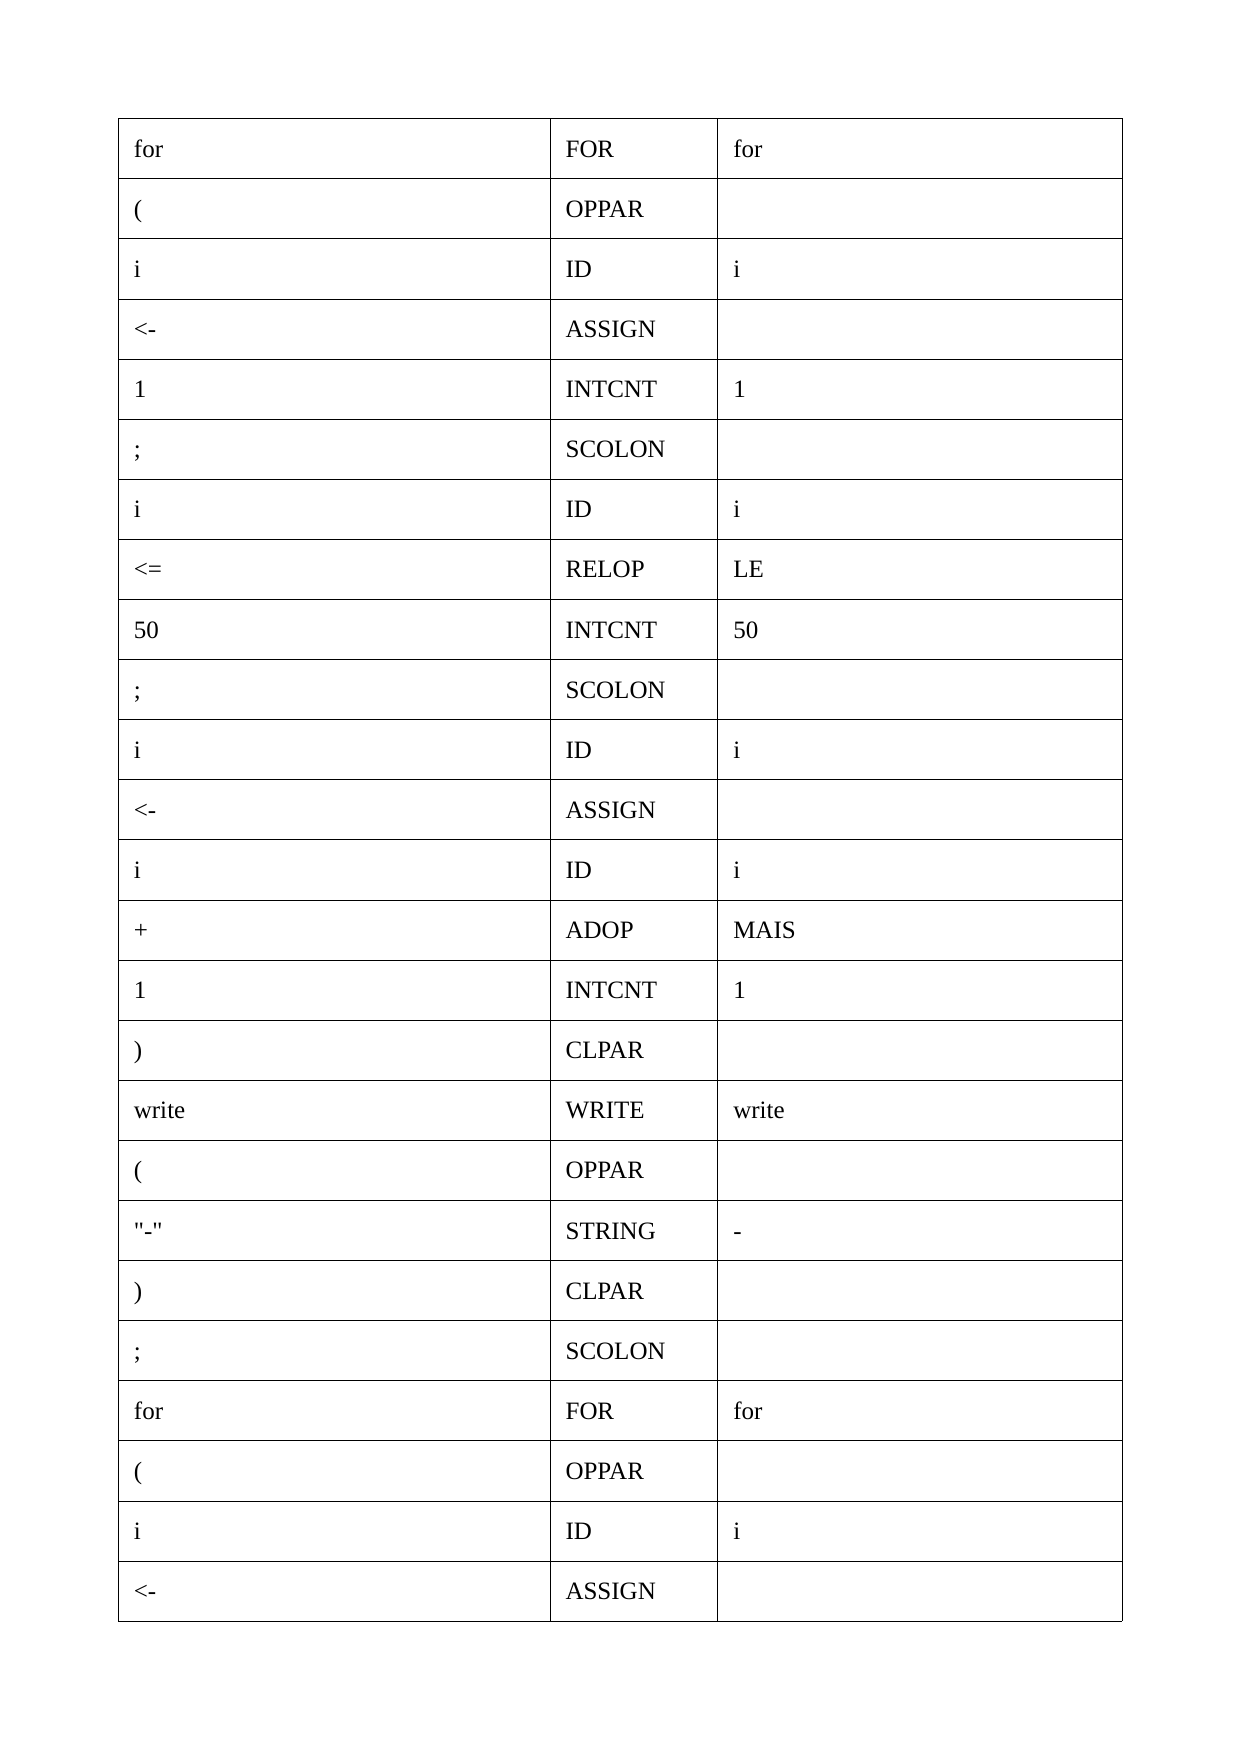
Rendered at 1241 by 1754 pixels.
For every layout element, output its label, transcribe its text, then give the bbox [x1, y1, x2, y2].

table_cell ID [551, 239, 717, 298]
table_cell SCOLON [551, 1321, 717, 1380]
table_cell 50 [119, 600, 550, 659]
table_cell i [119, 480, 550, 539]
table_cell write [119, 1081, 550, 1140]
table_cell "-" [119, 1201, 550, 1260]
table_cell for [119, 1381, 550, 1440]
table_cell [718, 660, 1122, 719]
table_cell 1 [718, 961, 1122, 1020]
table_cell i [718, 480, 1122, 539]
table_cell ( [119, 179, 550, 238]
table_cell STRING [551, 1201, 717, 1260]
table_cell <- [119, 1562, 550, 1621]
table_cell RELOP [551, 540, 717, 599]
table_cell LE [718, 540, 1122, 599]
table_cell CLPAR [551, 1261, 717, 1320]
table_cell WRITE [551, 1081, 717, 1140]
table_cell i [119, 239, 550, 298]
table_cell CLPAR [551, 1021, 717, 1080]
table_cell SCOLON [551, 420, 717, 479]
table_cell [718, 1261, 1122, 1320]
table_cell ) [119, 1021, 550, 1080]
table_cell ID [551, 720, 717, 779]
table_cell [718, 1021, 1122, 1080]
table_cell i [119, 840, 550, 899]
table_cell ( [119, 1441, 550, 1501]
table_cell 1 [718, 360, 1122, 419]
table_cell ADOP [551, 901, 717, 959]
table_cell SCOLON [551, 660, 717, 719]
table_cell [718, 1141, 1122, 1200]
table_cell 50 [718, 600, 1122, 659]
table_cell ( [119, 1141, 550, 1200]
table_cell i [718, 1502, 1122, 1561]
table_cell <- [119, 300, 550, 358]
table_cell [718, 1321, 1122, 1380]
table_cell for [718, 119, 1122, 178]
table_cell [718, 1562, 1122, 1621]
table_cell OPPAR [551, 179, 717, 238]
table_cell <= [119, 540, 550, 599]
table_cell ) [119, 1261, 550, 1320]
table_cell [718, 300, 1122, 358]
table_cell INTCNT [551, 360, 717, 419]
table_cell ID [551, 480, 717, 539]
table_cell INTCNT [551, 961, 717, 1020]
table_cell 1 [119, 360, 550, 419]
table_cell FOR [551, 119, 717, 178]
table_cell 1 [119, 961, 550, 1020]
table_cell ID [551, 1502, 717, 1561]
table_cell i [119, 720, 550, 779]
table_cell + [119, 901, 550, 959]
table_cell i [718, 239, 1122, 298]
table_cell FOR [551, 1381, 717, 1440]
table_cell ID [551, 840, 717, 899]
table_cell [718, 179, 1122, 238]
table_cell i [718, 840, 1122, 899]
table_cell OPPAR [551, 1441, 717, 1501]
table_cell write [718, 1081, 1122, 1140]
table_cell ASSIGN [551, 780, 717, 839]
table_cell ; [119, 1321, 550, 1380]
table_cell ; [119, 660, 550, 719]
table_cell [718, 420, 1122, 479]
table_cell [718, 780, 1122, 839]
table_cell <- [119, 780, 550, 839]
table_cell i [718, 720, 1122, 779]
table_cell OPPAR [551, 1141, 717, 1200]
table_cell for [119, 119, 550, 178]
table_cell MAIS [718, 901, 1122, 959]
table_cell ASSIGN [551, 1562, 717, 1621]
table_cell ; [119, 420, 550, 479]
table_cell INTCNT [551, 600, 717, 659]
table_cell ASSIGN [551, 300, 717, 358]
table_cell - [718, 1201, 1122, 1260]
table_cell i [119, 1502, 550, 1561]
table_cell [718, 1441, 1122, 1501]
table_cell for [718, 1381, 1122, 1440]
